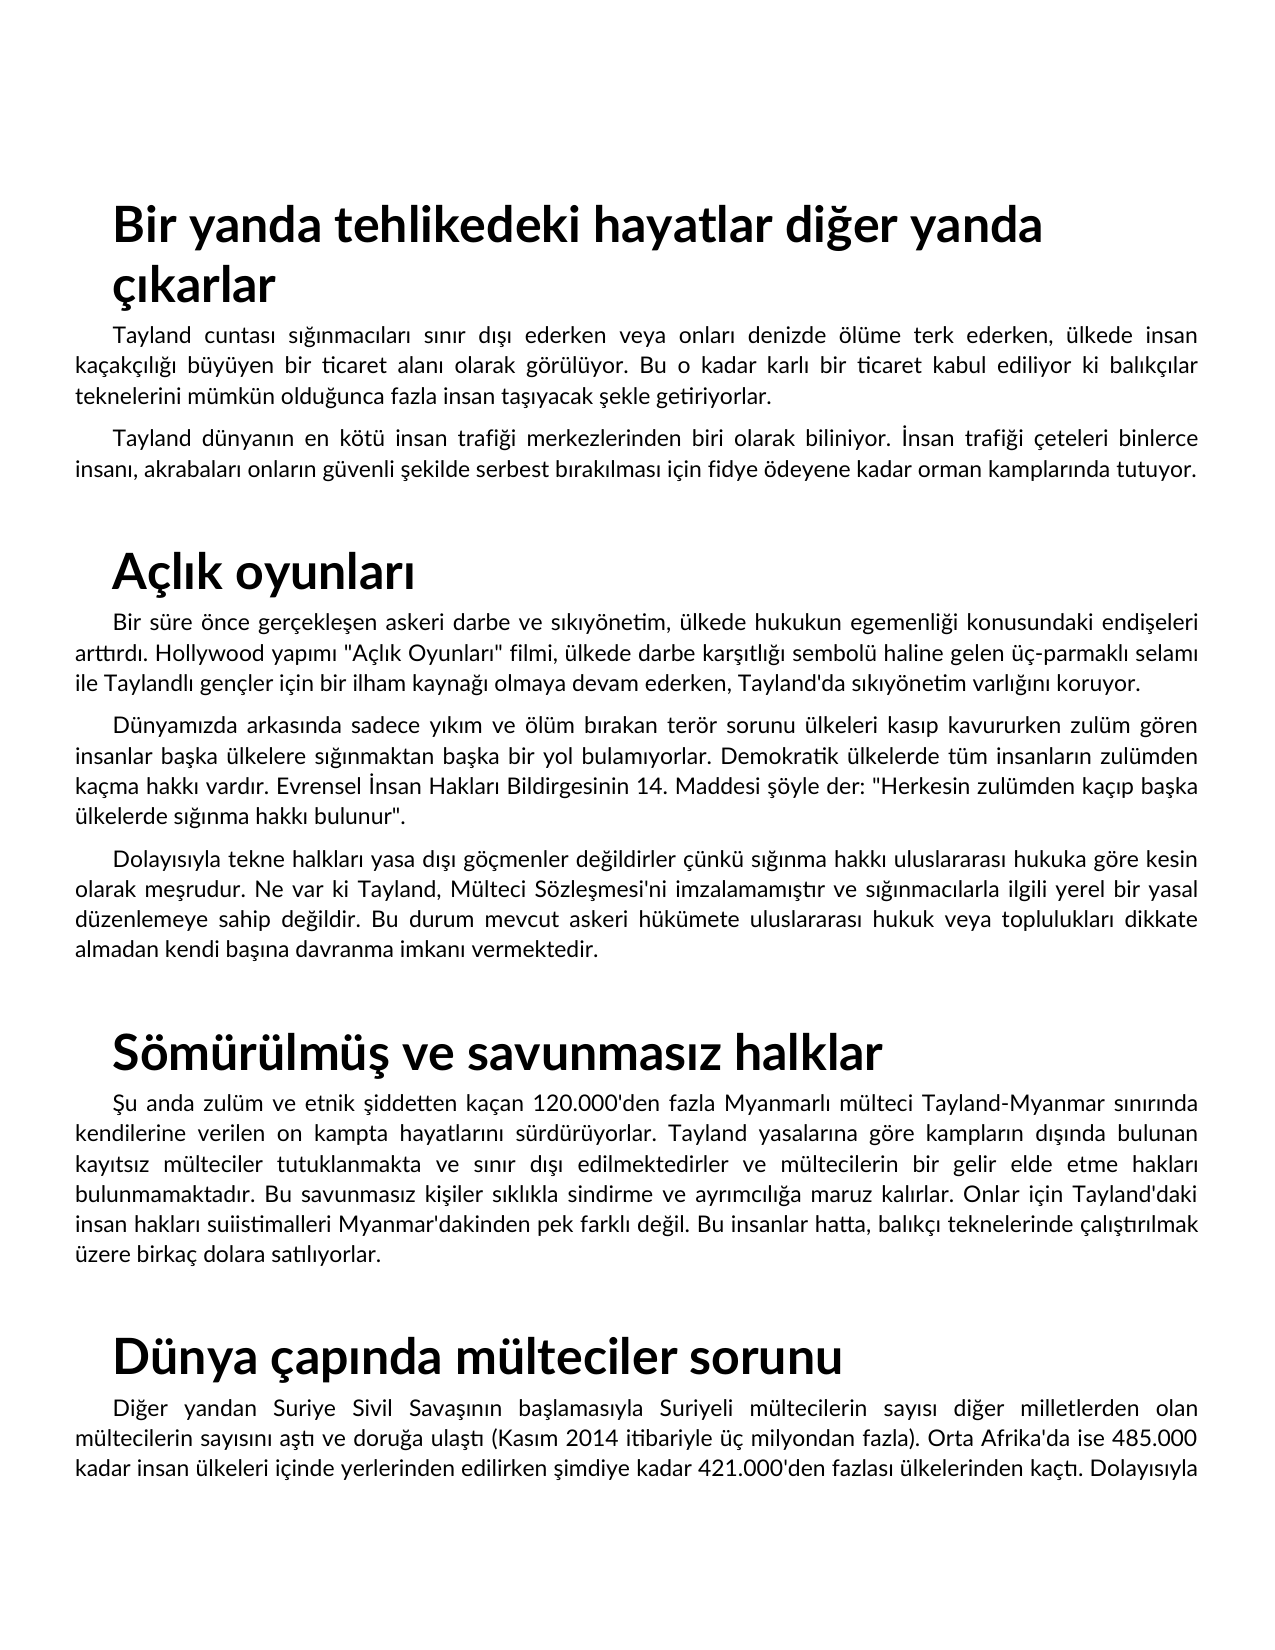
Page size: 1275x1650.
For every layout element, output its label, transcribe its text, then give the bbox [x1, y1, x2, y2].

subtitle Bir yanda tehlikedeki hayatlar diğer yanda çıkarlar [112, 193, 1200, 313]
text Bir süre önce gerçekleşen askeri darbe ve sıkıyönetim, ülkede hukukun egemenliği konusundaki endişeleri arttırdı. Hollywood yapımı "Açlık Oyunları" filmi, ülkede darbe karşıtlığı sembolü haline gelen üç-parmaklı selamı ile Taylandlı gençler için bir ilham kaynağı olmaya devam ederken, Tayland'da sıkıyönetim varlığını koruyor. [75, 608, 1200, 696]
text Dünyamızda arkasında sadece yıkım ve ölüm bırakan terör sorunu ülkeleri kasıp kavururken zulüm gören insanlar başka ülkelere sığınmaktan başka bir yol bulamıyorlar. Demokratik ülkelerde tüm insanların zulümden kaçma hakkı vardır. Evrensel İnsan Hakları Bildirgesinin 14. Maddesi şöyle der: "Herkesin zulümden kaçıp başka ülkelerde sığınma hakkı bulunur". [75, 711, 1200, 829]
text Diğer yandan Suriye Sivil Savaşının başlamasıyla Suriyeli mültecilerin sayısı diğer milletlerden olan mültecilerin sayısını aştı ve doruğa ulaştı (Kasım 2014 itibariyle üç milyondan fazla). Orta Afrika'da ise 485.000 kadar insan ülkeleri içinde yerlerinden edilirken şimdiye kadar 421.000'den fazlası ülkelerinden kaçtı. Dolayısıyla [75, 1394, 1200, 1482]
text Dolayısıyla tekne halkları yasa dışı göçmenler değildirler çünkü sığınma hakkı uluslararası hukuka göre kesin olarak meşrudur. Ne var ki Tayland, Mülteci Sözleşmesi'ni imzalamamıştır ve sığınmacılarla ilgili yerel bir yasal düzenlemeye sahip değildir. Bu durum mevcut askeri hükümete uluslararası hukuk veya toplulukları dikkate almadan kendi başına davranma imkanı vermektedir. [75, 844, 1200, 963]
subtitle Sömürülmüş ve savunmasız halklar [112, 1021, 1200, 1081]
subtitle Açlık oyunları [112, 540, 1200, 600]
text Tayland dünyanın en kötü insan trafiği merkezlerinden biri olarak biliniyor. İnsan trafiği çeteleri binlerce insanı, akrabaları onların güvenli şekilde serbest bırakılması için fidye ödeyene kadar orman kamplarında tutuyor. [75, 424, 1200, 482]
subtitle Dünya çapında mülteciler sorunu [112, 1325, 1200, 1385]
text Tayland cuntası sığınmacıları sınır dışı ederken veya onları denizde ölüme terk ederken, ülkede insan kaçakçılığı büyüyen bir ticaret alanı olarak görülüyor. Bu o kadar karlı bir ticaret kabul ediliyor ki balıkçılar teknelerini mümkün olduğunca fazla insan taşıyacak şekle getiriyorlar. [75, 321, 1200, 409]
text Şu anda zulüm ve etnik şiddetten kaçan 120.000'den fazla Myanmarlı mülteci Tayland-Myanmar sınırında kendilerine verilen on kampta hayatlarını sürdürüyorlar. Tayland yasalarına göre kampların dışında bulunan kayıtsız mülteciler tutuklanmakta ve sınır dışı edilmektedirler ve mültecilerin bir gelir elde etme hakları bulunmamaktadır. Bu savunmasız kişiler sıklıkla sindirme ve ayrımcılığa maruz kalırlar. Onlar için Tayland'daki insan hakları suiistimalleri Myanmar'dakinden pek farklı değil. Bu insanlar hatta, balıkçı teknelerinde çalıştırılmak üzere birkaç dolara satılıyorlar. [75, 1089, 1200, 1267]
